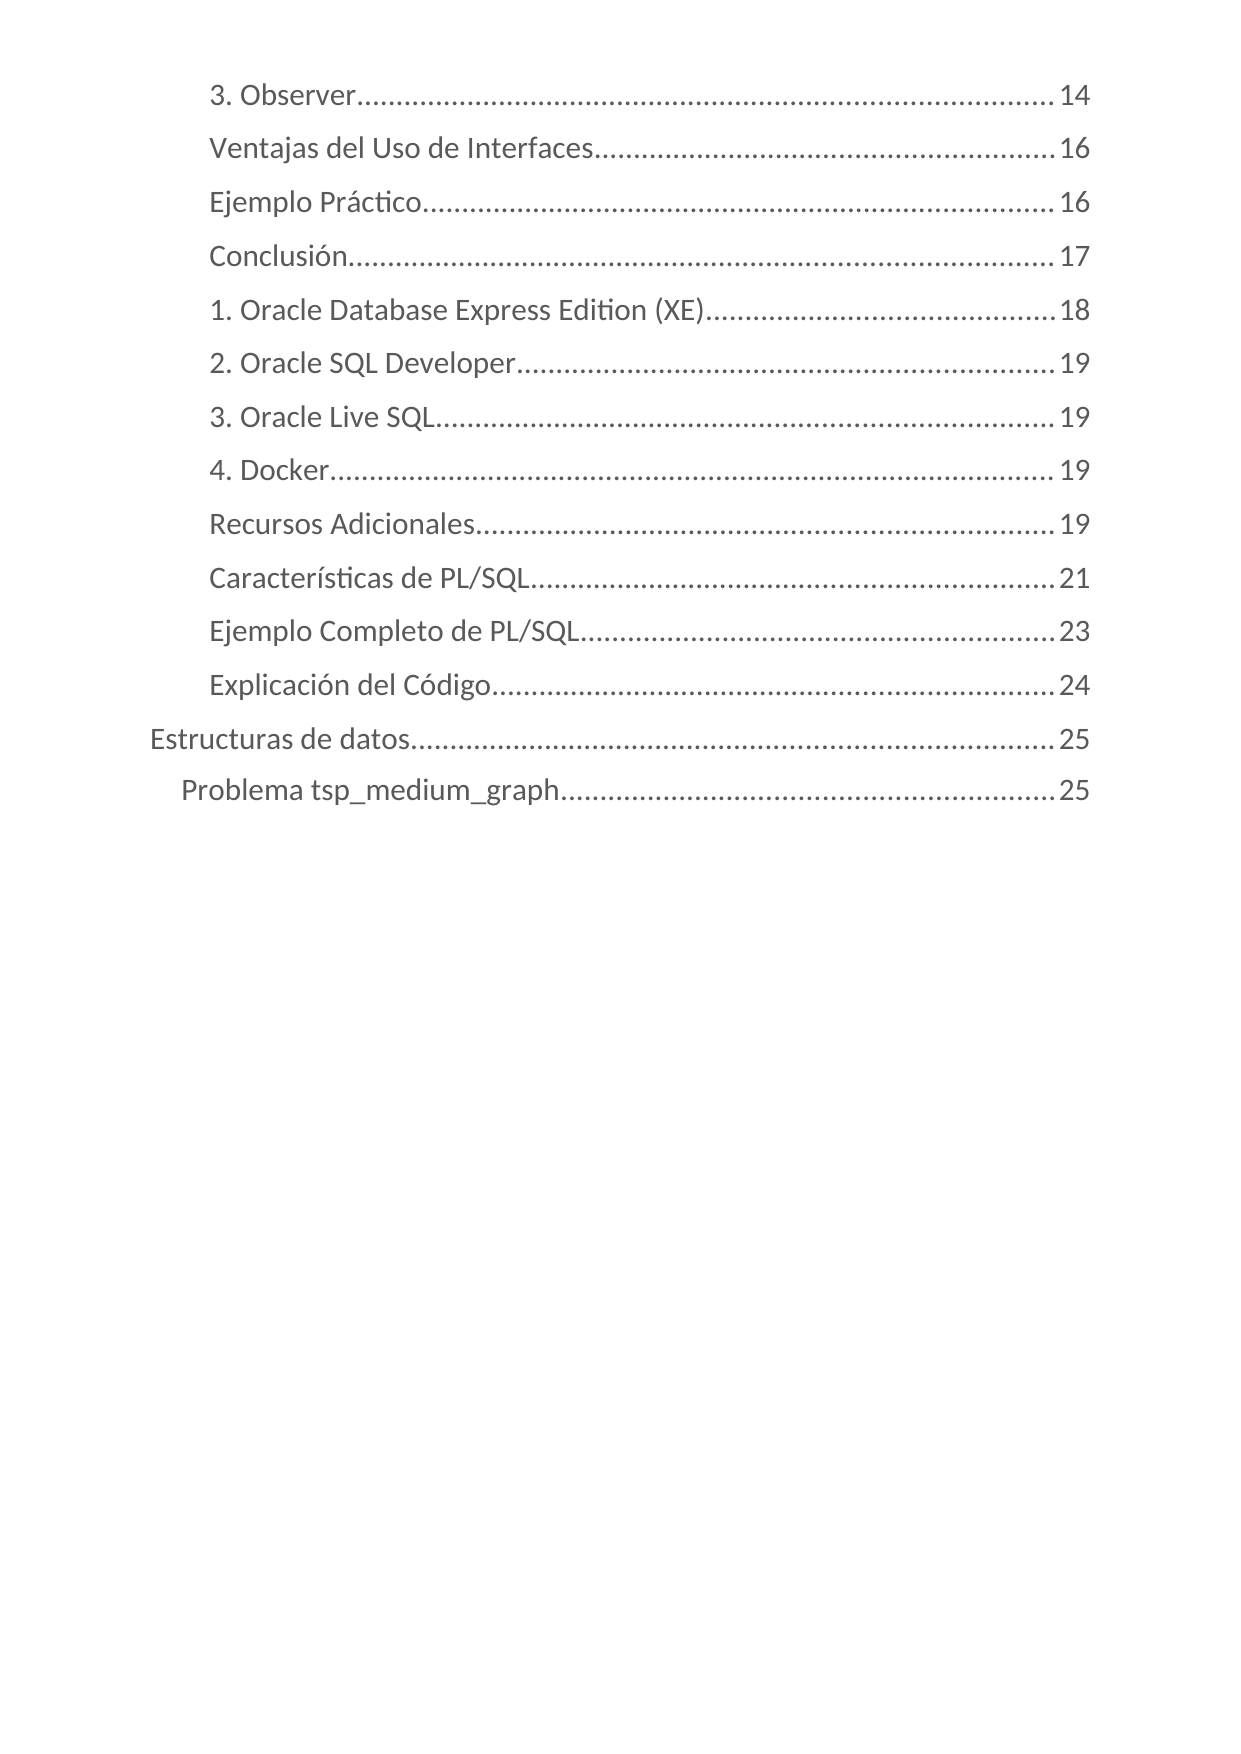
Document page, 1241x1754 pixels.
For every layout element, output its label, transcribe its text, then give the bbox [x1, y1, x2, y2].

text Ventajas del Uso de Interfaces 16 [209, 129, 1090, 167]
text 1. Oracle Database Express Edition (XE) 18 [209, 289, 1090, 328]
text Explicación del Código 24 [209, 665, 1090, 703]
text Conclusión 17 [209, 236, 1090, 274]
text Problema tsp_medium_graph 25 [181, 770, 1090, 808]
text 3. Oracle Live SQL 19 [209, 397, 1090, 435]
text 4. Docker 19 [209, 451, 1090, 489]
text Recursos Adicionales 19 [209, 504, 1090, 542]
text 2. Oracle SQL Developer 19 [209, 343, 1090, 381]
text Ejemplo Práctico 16 [209, 182, 1090, 220]
text Características de PL/SQL 21 [209, 558, 1090, 596]
text Ejemplo Completo de PL/SQL 23 [209, 611, 1090, 649]
text Estructuras de datos 25 [150, 719, 1090, 757]
text 3. Observer 14 [209, 75, 1090, 113]
